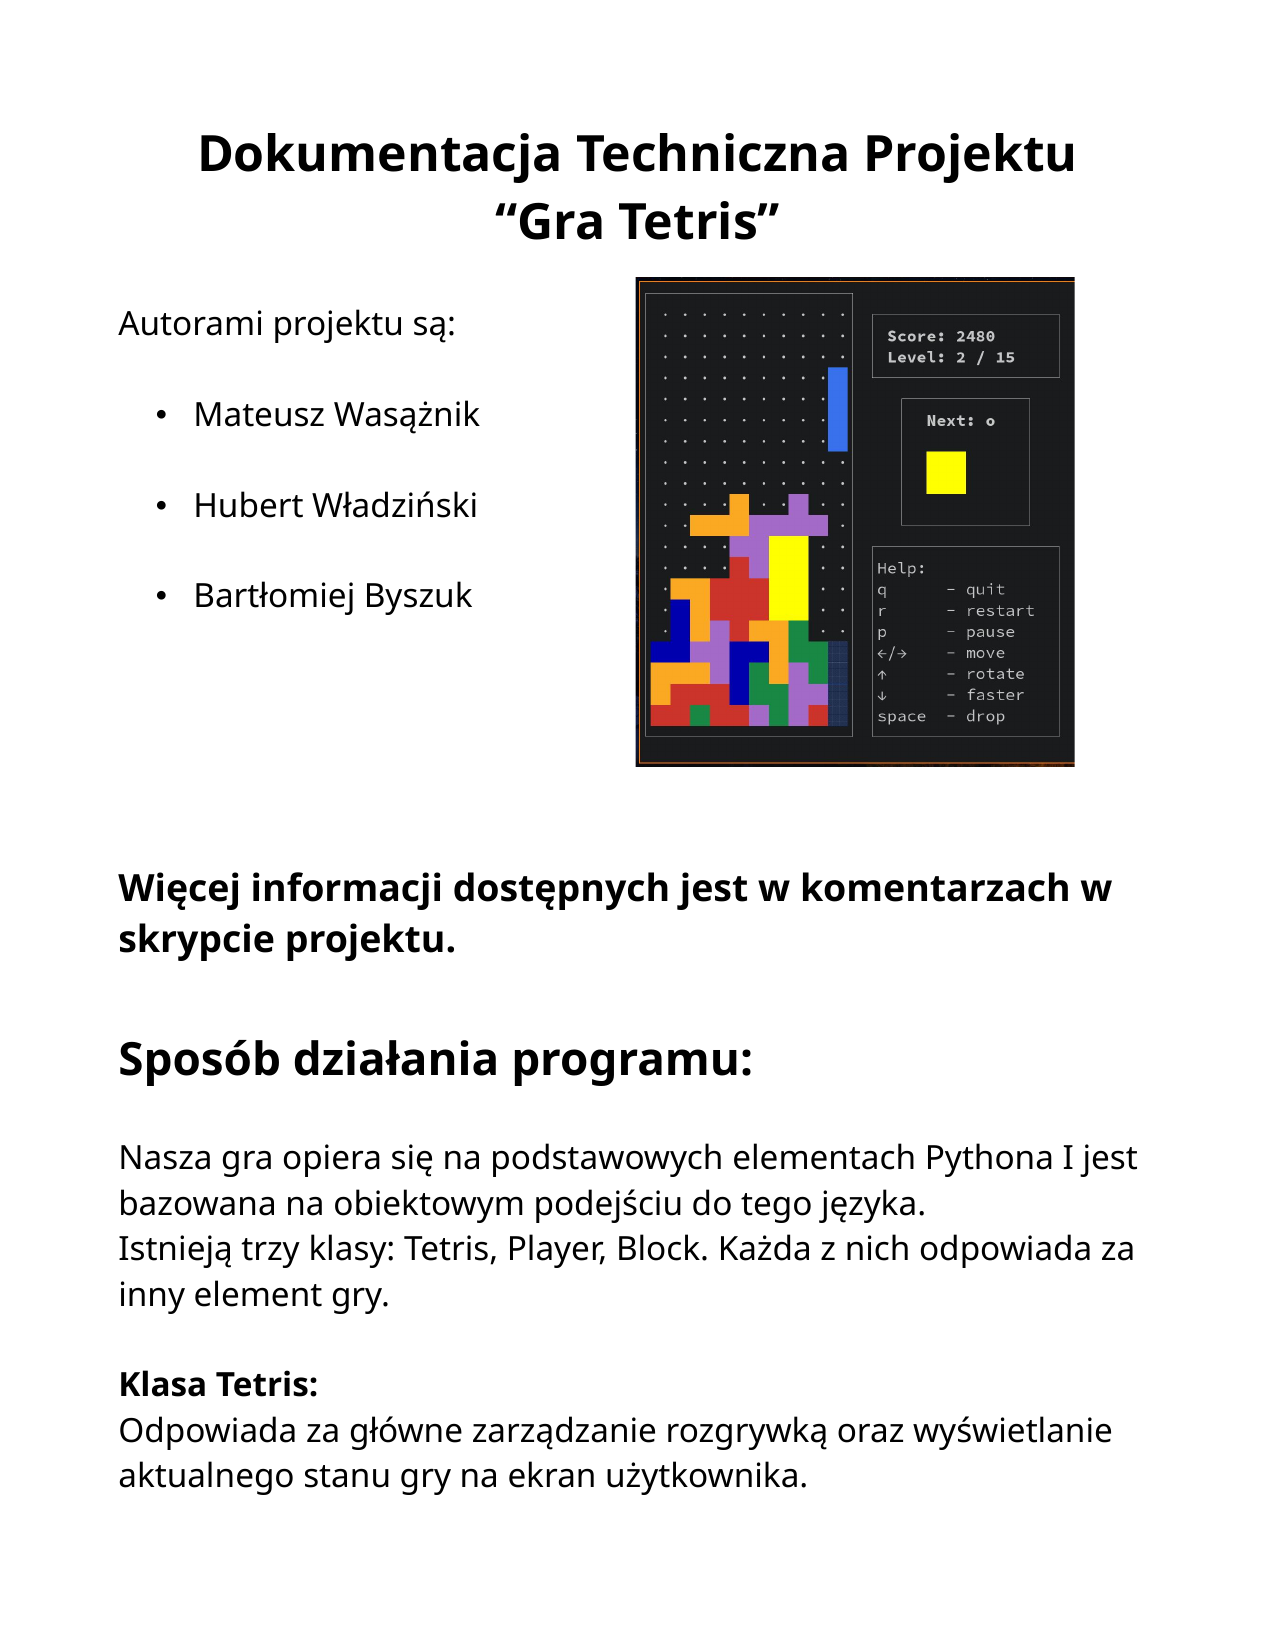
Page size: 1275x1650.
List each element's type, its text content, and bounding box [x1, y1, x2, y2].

list Hubert Władziński [156, 481, 635, 527]
list [1075, 481, 1157, 527]
text Klasa Tetris: [118, 1361, 1157, 1407]
text Dokumentacja Techniczna Projektu [118, 118, 1157, 186]
text Więcej informacji dostępnych jest w komentarzach w skrypcie projektu. [118, 862, 1157, 964]
text [1075, 300, 1157, 345]
list Mateusz Wasążnik [156, 391, 635, 436]
picture [635, 277, 1075, 767]
text Sposób działania programu: [118, 1026, 1157, 1089]
text Autorami projektu są: [118, 300, 635, 345]
text Istnieją trzy klasy: Tetris, Player, Block. Każda z nich odpowiada za inny element gry. [118, 1225, 1157, 1316]
text Odpowiada za główne zarządzanie rozgrywką oraz wyświetlanie aktualnego stanu gry na ekran użytkownika. [118, 1407, 1157, 1497]
list [1075, 391, 1157, 436]
list Bartłomiej Byszuk [156, 572, 635, 618]
text “Gra Tetris” [118, 186, 1157, 254]
text Nasza gra opiera się na podstawowych elementach Pythona I jest bazowana na obiektowym podejściu do tego języka. [118, 1134, 1157, 1225]
list [1075, 572, 1157, 618]
